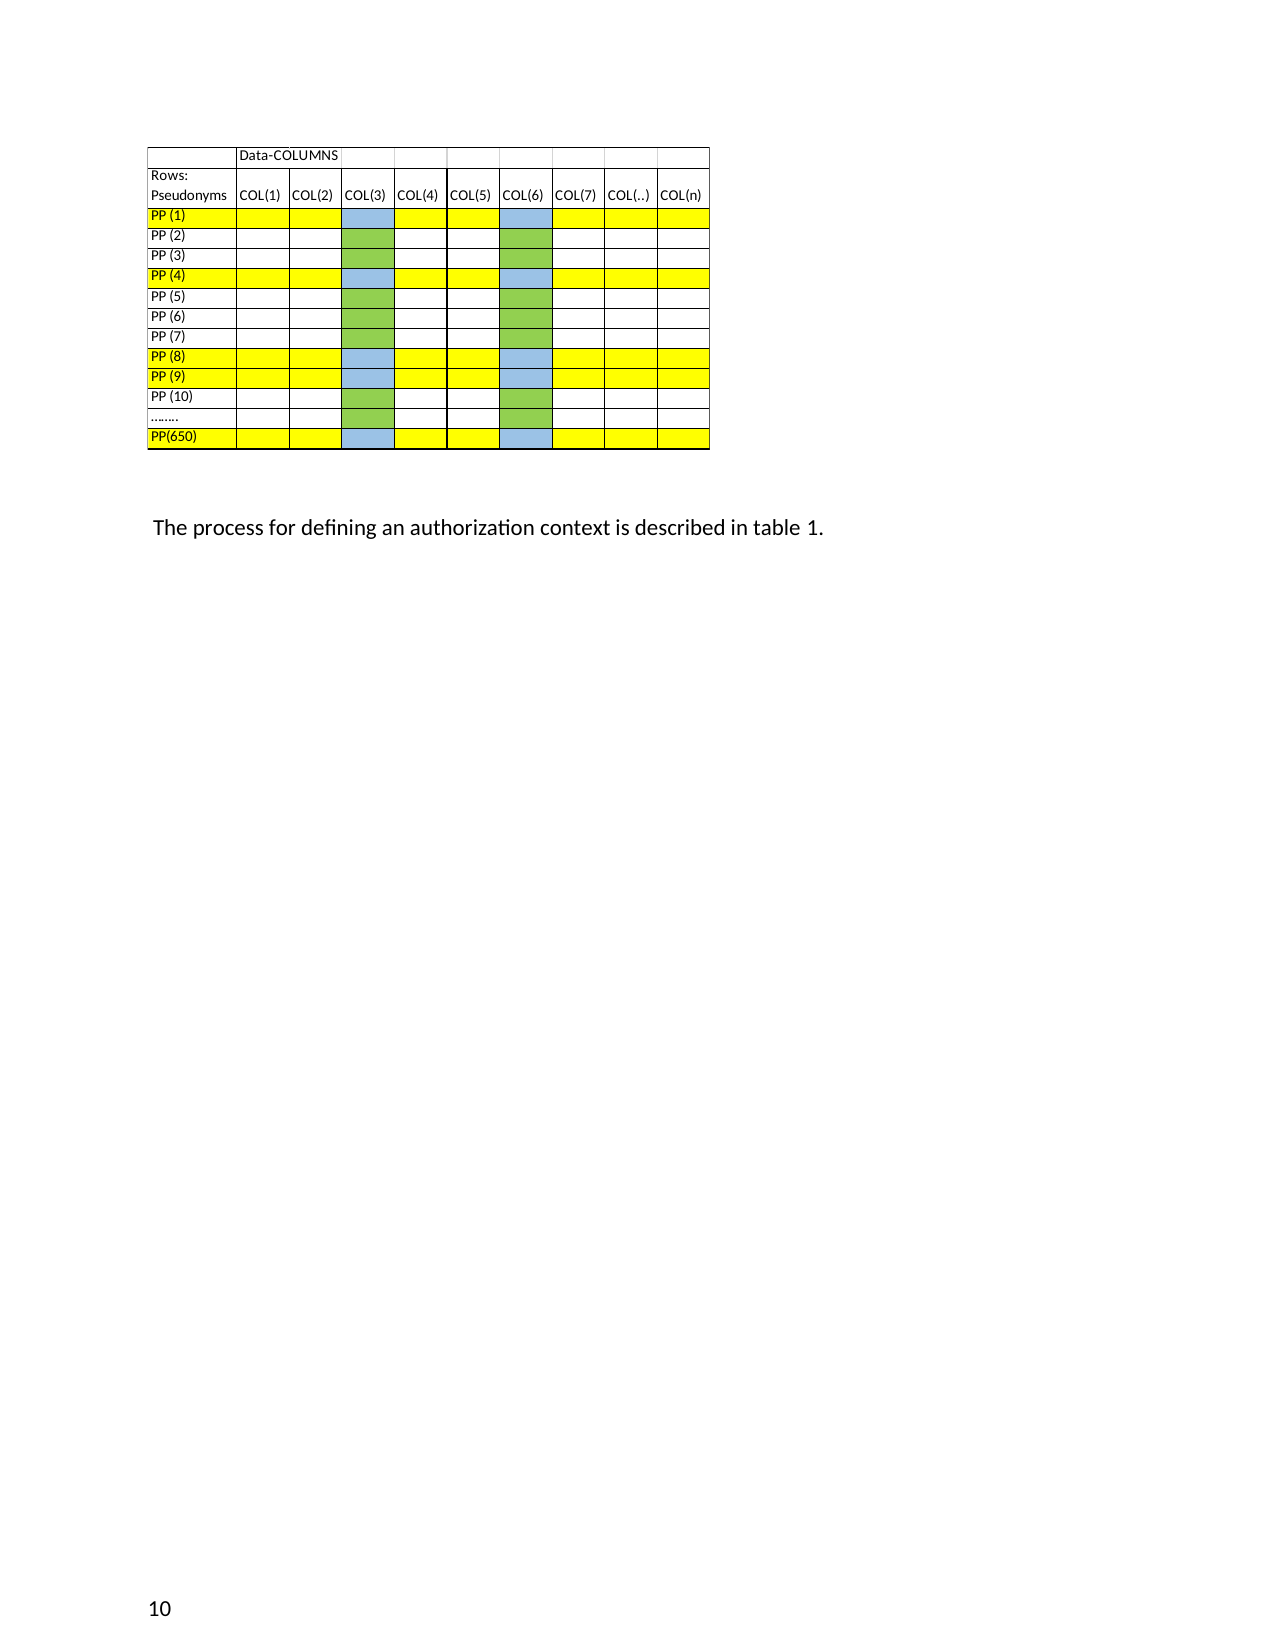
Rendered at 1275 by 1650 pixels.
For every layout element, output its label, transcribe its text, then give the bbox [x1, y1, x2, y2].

text The process for defining an authorization context is described in table 1. [148, 513, 1127, 541]
